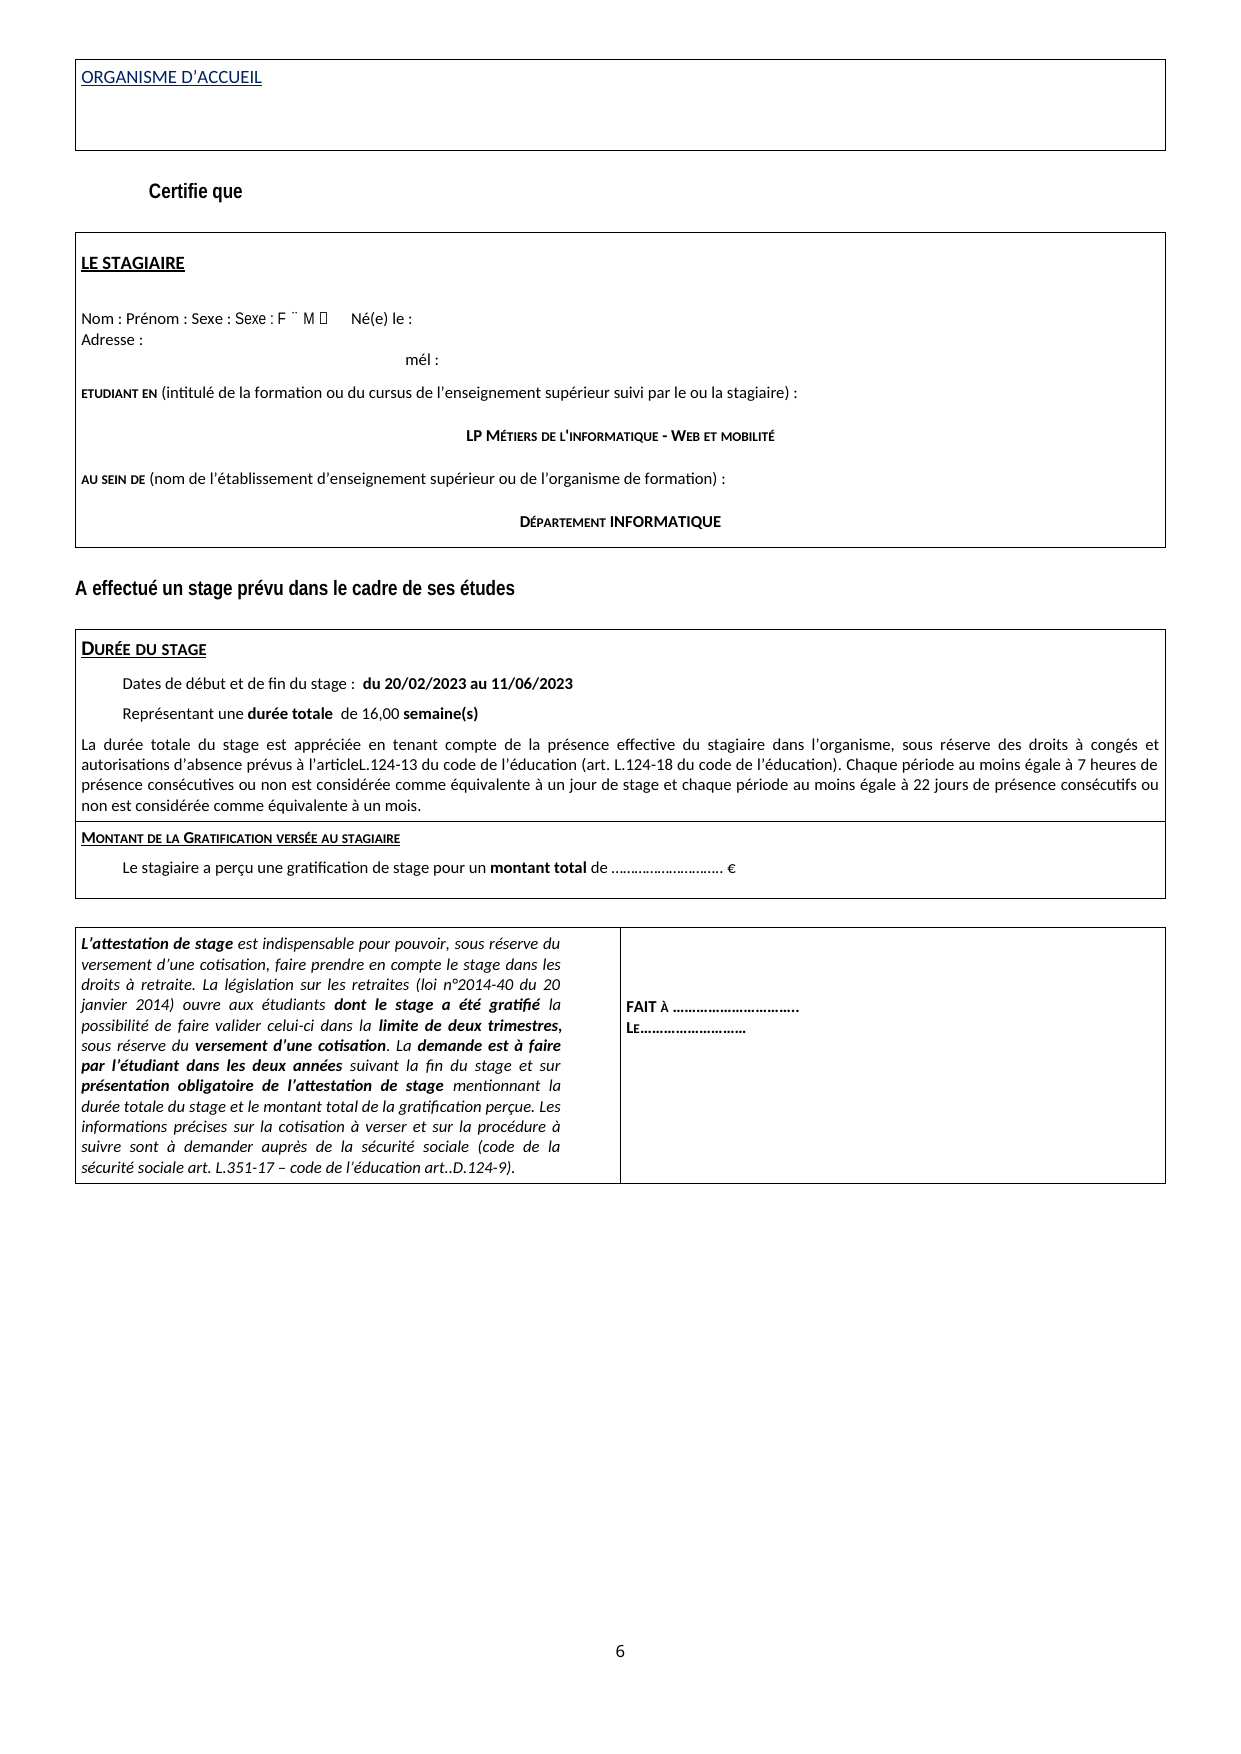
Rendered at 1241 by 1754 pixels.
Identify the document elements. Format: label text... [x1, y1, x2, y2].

table_header L’attestation de stage est indispensable pour pouvoir, sous réserve du versement d’une cotisation, faire prendre en compte le stage dans les droits à retraite. La législation sur les retraites (loi n°2014-40 du 20 janvier 2014) ouvre aux étudiants dont le stage a été gratifié la possibilité de faire valider celui-ci dans la limite de deux trimestres, sous réserve du versement d’une cotisation. La demande est à faire par l’étudiant dans les deux années suivant la fin du stage et sur présentation obligatoire de l’attestation de stage mentionnant la durée totale du stage et le montant total de la gratification perçue. Les informations précises sur la cotisation à verser et sur la procédure à suivre sont à demander auprès de la sécurité sociale (code de la sécurité sociale art. L.351-17 – code de l’éducation art..D.124-9). [76, 928, 620, 1183]
table_cell Montant de la Gratification versée au stagiaire Le stagiaire a perçu une gratification de stage pour un montant total de ……………………….. € [76, 822, 1165, 898]
text A effectué un stage prévu dans le cadre de ses études [75, 576, 1165, 600]
table_header ORGANISME D’ACCUEIL [76, 60, 1165, 150]
table_header FAIT à ………………………….. Le……………………… [621, 928, 1165, 1183]
text Certifie que [149, 179, 1165, 203]
table_header Durée du stage Dates de début et de fin du stage : du 20/02/2023 au 11/06/2023 Représentant une durée totale de 16,00 semaine(s) La durée totale du stage est appréciée en tenant compte de la présence effective du stagiaire dans l’organisme, sous réserve des droits à congés et autorisations d’absence prévus à l’articleL.124-13 du code de l’éducation (art. L.124-18 du code de l’éducation). Chaque période au moins égale à 7 heures de présence consécutives ou non est considérée comme équivalente à un jour de stage et chaque période au moins égale à 22 jours de présence consécutifs ou non est considérée comme équivalente à un mois. [76, 630, 1165, 821]
table_header LE STAGIAIRE Nom : Prénom : Sexe : Sexe : F ¨ M  Né(e) le : Adresse : mél : etudiant en (intitulé de la formation ou du cursus de l’enseignement supérieur suivi par le ou la stagiaire) : LP Métiers de l'informatique - Web et mobilité au sein de (nom de l’établissement d’enseignement supérieur ou de l’organisme de formation) : Département INFORMATIQUE [76, 233, 1165, 547]
